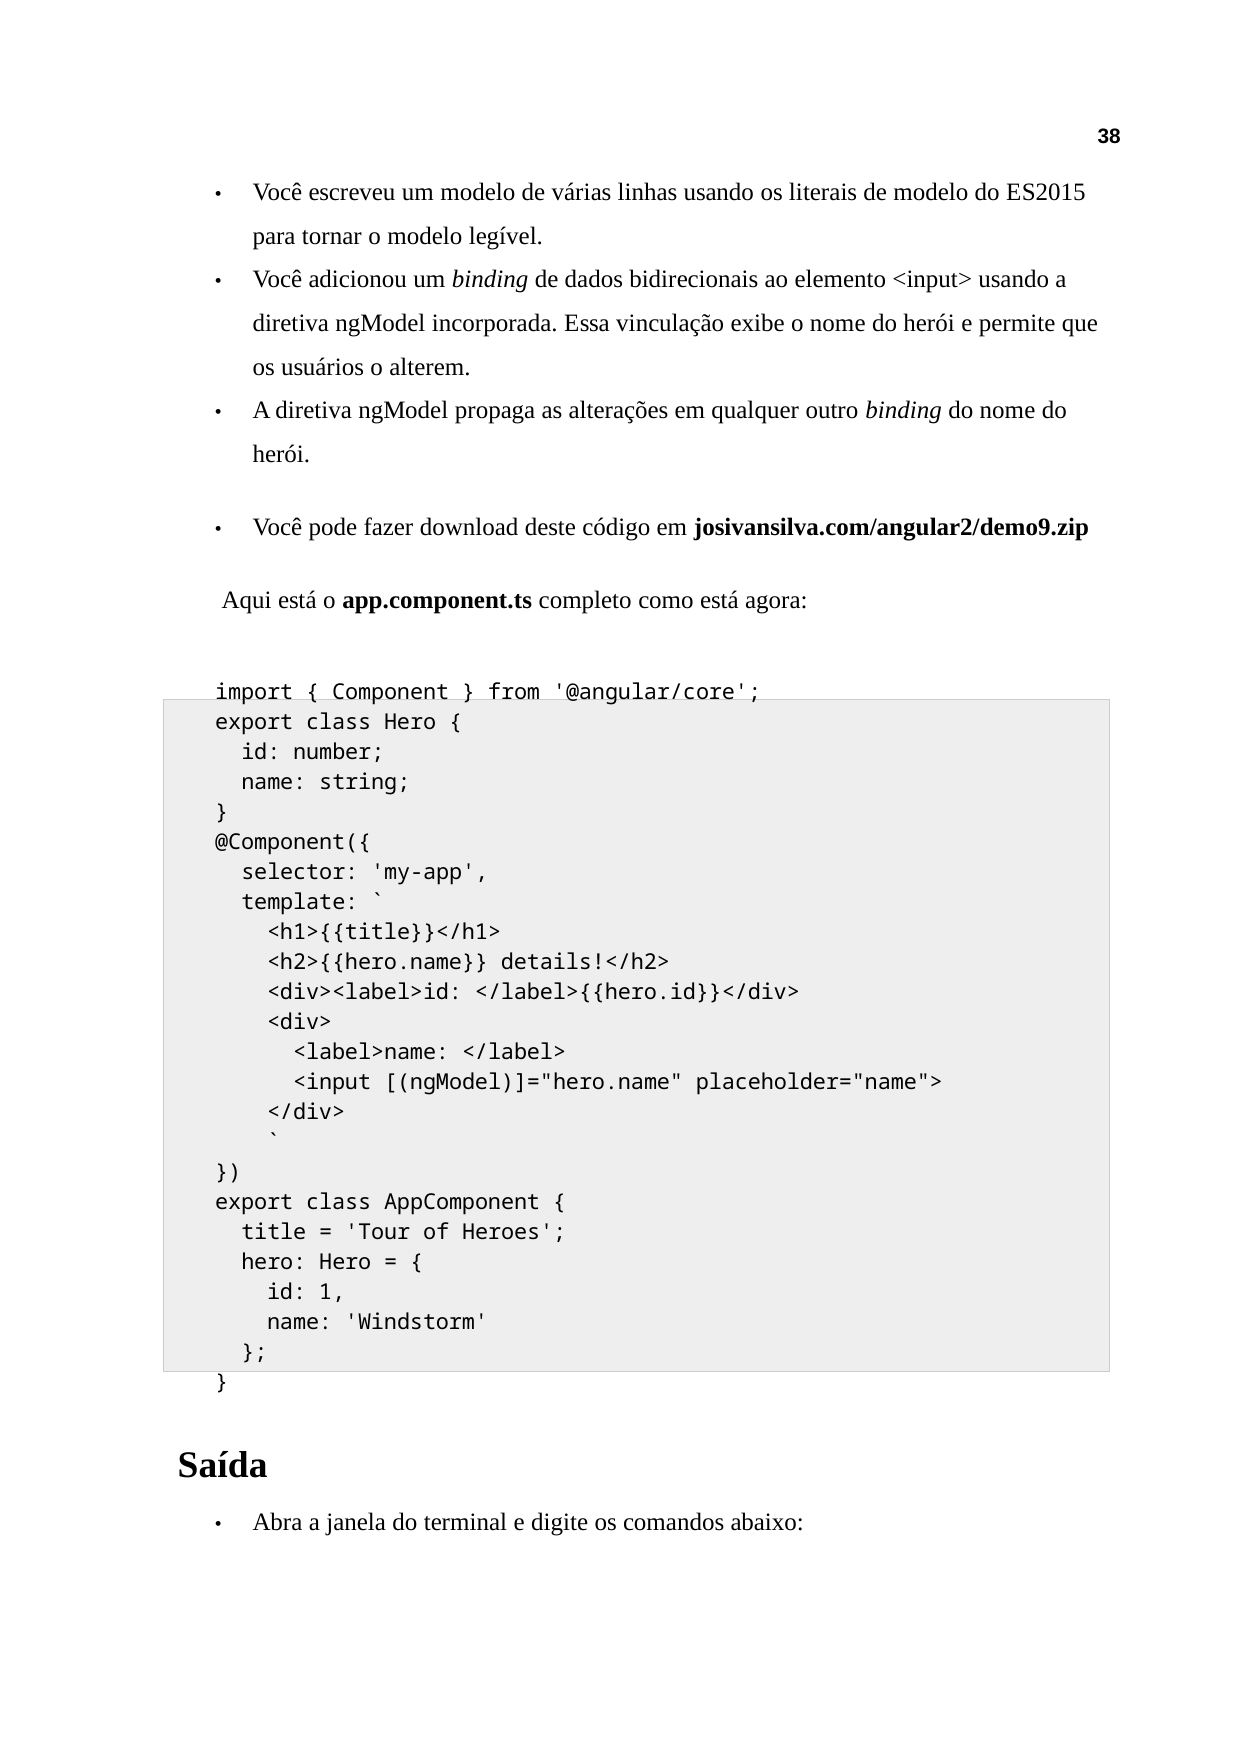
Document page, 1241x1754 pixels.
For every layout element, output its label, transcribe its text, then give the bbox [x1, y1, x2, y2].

text Saída [177, 1442, 1122, 1485]
text Aqui está o app.component.ts completo como está agora: [177, 584, 1122, 613]
list Abra a janela do terminal e digite os comandos abaixo: [215, 1507, 1122, 1536]
list Você escreveu um modelo de várias linhas usando os literais de modelo do ES2015 para tornar o modelo legível. [215, 177, 1122, 250]
list Você adicionou um binding de dados bidirecionais ao elemento <input> usando a diretiva ngModel incorporada. Essa vinculação exibe o nome do herói e permite que os usuários o alterem. [215, 264, 1122, 380]
list A diretiva ngModel propaga as alterações em qualquer outro binding do nome do herói. [215, 395, 1122, 467]
list Você pode fazer download deste código em josivansilva.com/angular2/demo9.zip [215, 511, 1122, 541]
